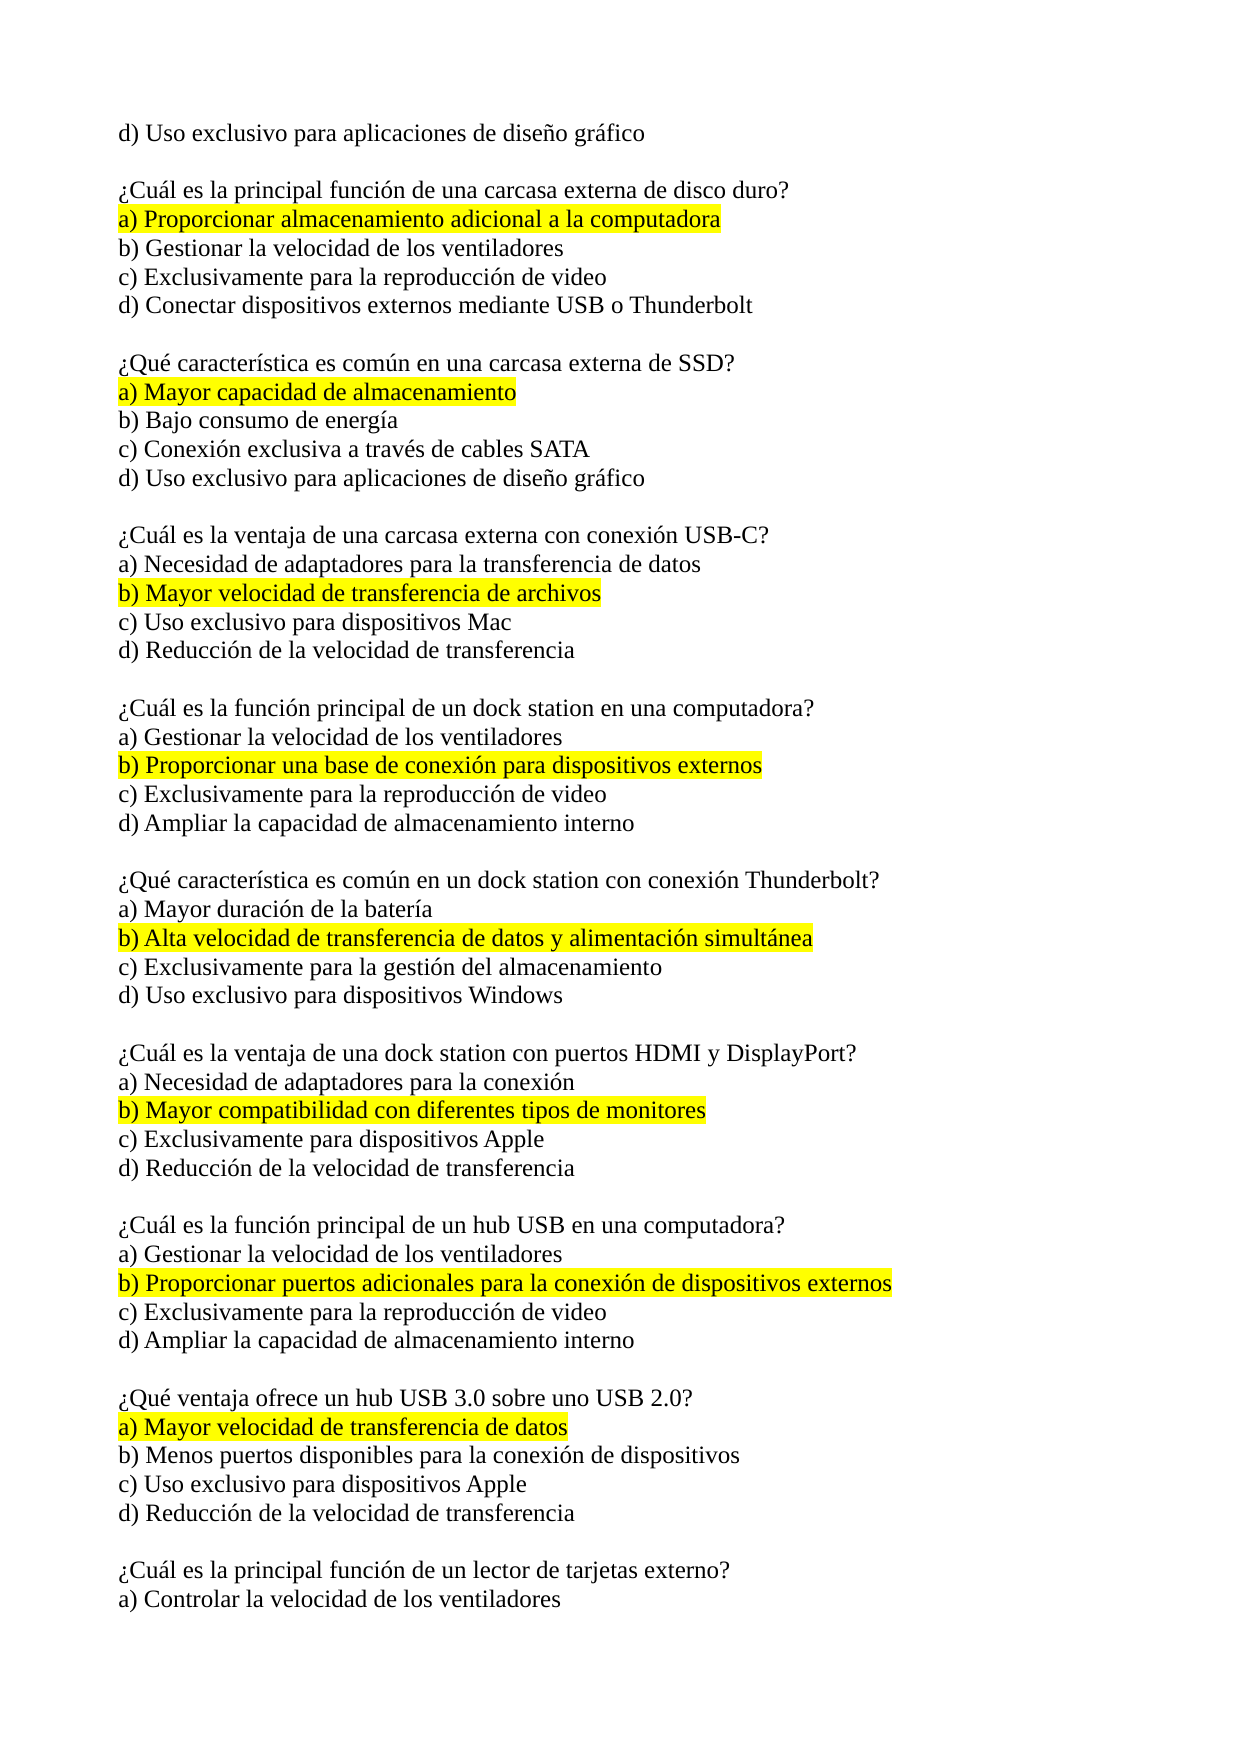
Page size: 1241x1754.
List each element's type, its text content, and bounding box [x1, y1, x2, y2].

text c) Exclusivamente para la gestión del almacenamiento [118, 952, 1122, 981]
text d) Uso exclusivo para aplicaciones de diseño gráfico [118, 118, 1122, 147]
text c) Exclusivamente para la reproducción de video [118, 779, 1122, 808]
text b) Mayor compatibilidad con diferentes tipos de monitores [118, 1096, 1122, 1124]
text ¿Cuál es la función principal de un hub USB en una computadora? [118, 1211, 1122, 1239]
text ¿Qué ventaja ofrece un hub USB 3.0 sobre uno USB 2.0? [118, 1383, 1122, 1412]
text d) Reducción de la velocidad de transferencia [118, 1498, 1122, 1527]
text b) Proporcionar puertos adicionales para la conexión de dispositivos externos [118, 1268, 1122, 1297]
text a) Mayor capacidad de almacenamiento [118, 377, 1122, 406]
text b) Proporcionar una base de conexión para dispositivos externos [118, 751, 1122, 779]
text a) Necesidad de adaptadores para la transferencia de datos [118, 549, 1122, 578]
text ¿Cuál es la función principal de un dock station en una computadora? [118, 693, 1122, 722]
text b) Bajo consumo de energía [118, 406, 1122, 434]
text b) Mayor velocidad de transferencia de archivos [118, 578, 1122, 607]
text ¿Qué característica es común en un dock station con conexión Thunderbolt? [118, 866, 1122, 894]
text d) Uso exclusivo para dispositivos Windows [118, 981, 1122, 1009]
text d) Reducción de la velocidad de transferencia [118, 636, 1122, 664]
text a) Controlar la velocidad de los ventiladores [118, 1584, 1122, 1613]
text a) Proporcionar almacenamiento adicional a la computadora [118, 204, 1122, 233]
text a) Mayor velocidad de transferencia de datos [118, 1412, 1122, 1441]
text c) Conexión exclusiva a través de cables SATA [118, 434, 1122, 463]
text a) Necesidad de adaptadores para la conexión [118, 1067, 1122, 1096]
text d) Reducción de la velocidad de transferencia [118, 1153, 1122, 1182]
text b) Alta velocidad de transferencia de datos y alimentación simultánea [118, 923, 1122, 952]
text c) Exclusivamente para dispositivos Apple [118, 1124, 1122, 1153]
text d) Conectar dispositivos externos mediante USB o Thunderbolt [118, 291, 1122, 319]
text c) Exclusivamente para la reproducción de video [118, 1297, 1122, 1326]
text a) Gestionar la velocidad de los ventiladores [118, 722, 1122, 751]
text b) Menos puertos disponibles para la conexión de dispositivos [118, 1441, 1122, 1469]
text ¿Cuál es la ventaja de una dock station con puertos HDMI y DisplayPort? [118, 1038, 1122, 1067]
text c) Uso exclusivo para dispositivos Mac [118, 607, 1122, 636]
text c) Uso exclusivo para dispositivos Apple [118, 1469, 1122, 1498]
text d) Ampliar la capacidad de almacenamiento interno [118, 808, 1122, 837]
text ¿Cuál es la ventaja de una carcasa externa con conexión USB-C? [118, 521, 1122, 549]
text d) Ampliar la capacidad de almacenamiento interno [118, 1326, 1122, 1354]
text ¿Cuál es la principal función de un lector de tarjetas externo? [118, 1556, 1122, 1584]
text d) Uso exclusivo para aplicaciones de diseño gráfico [118, 463, 1122, 492]
text a) Gestionar la velocidad de los ventiladores [118, 1239, 1122, 1268]
text ¿Qué característica es común en una carcasa externa de SSD? [118, 348, 1122, 377]
text c) Exclusivamente para la reproducción de video [118, 262, 1122, 291]
text a) Mayor duración de la batería [118, 894, 1122, 923]
text ¿Cuál es la principal función de una carcasa externa de disco duro? [118, 176, 1122, 204]
text b) Gestionar la velocidad de los ventiladores [118, 233, 1122, 262]
